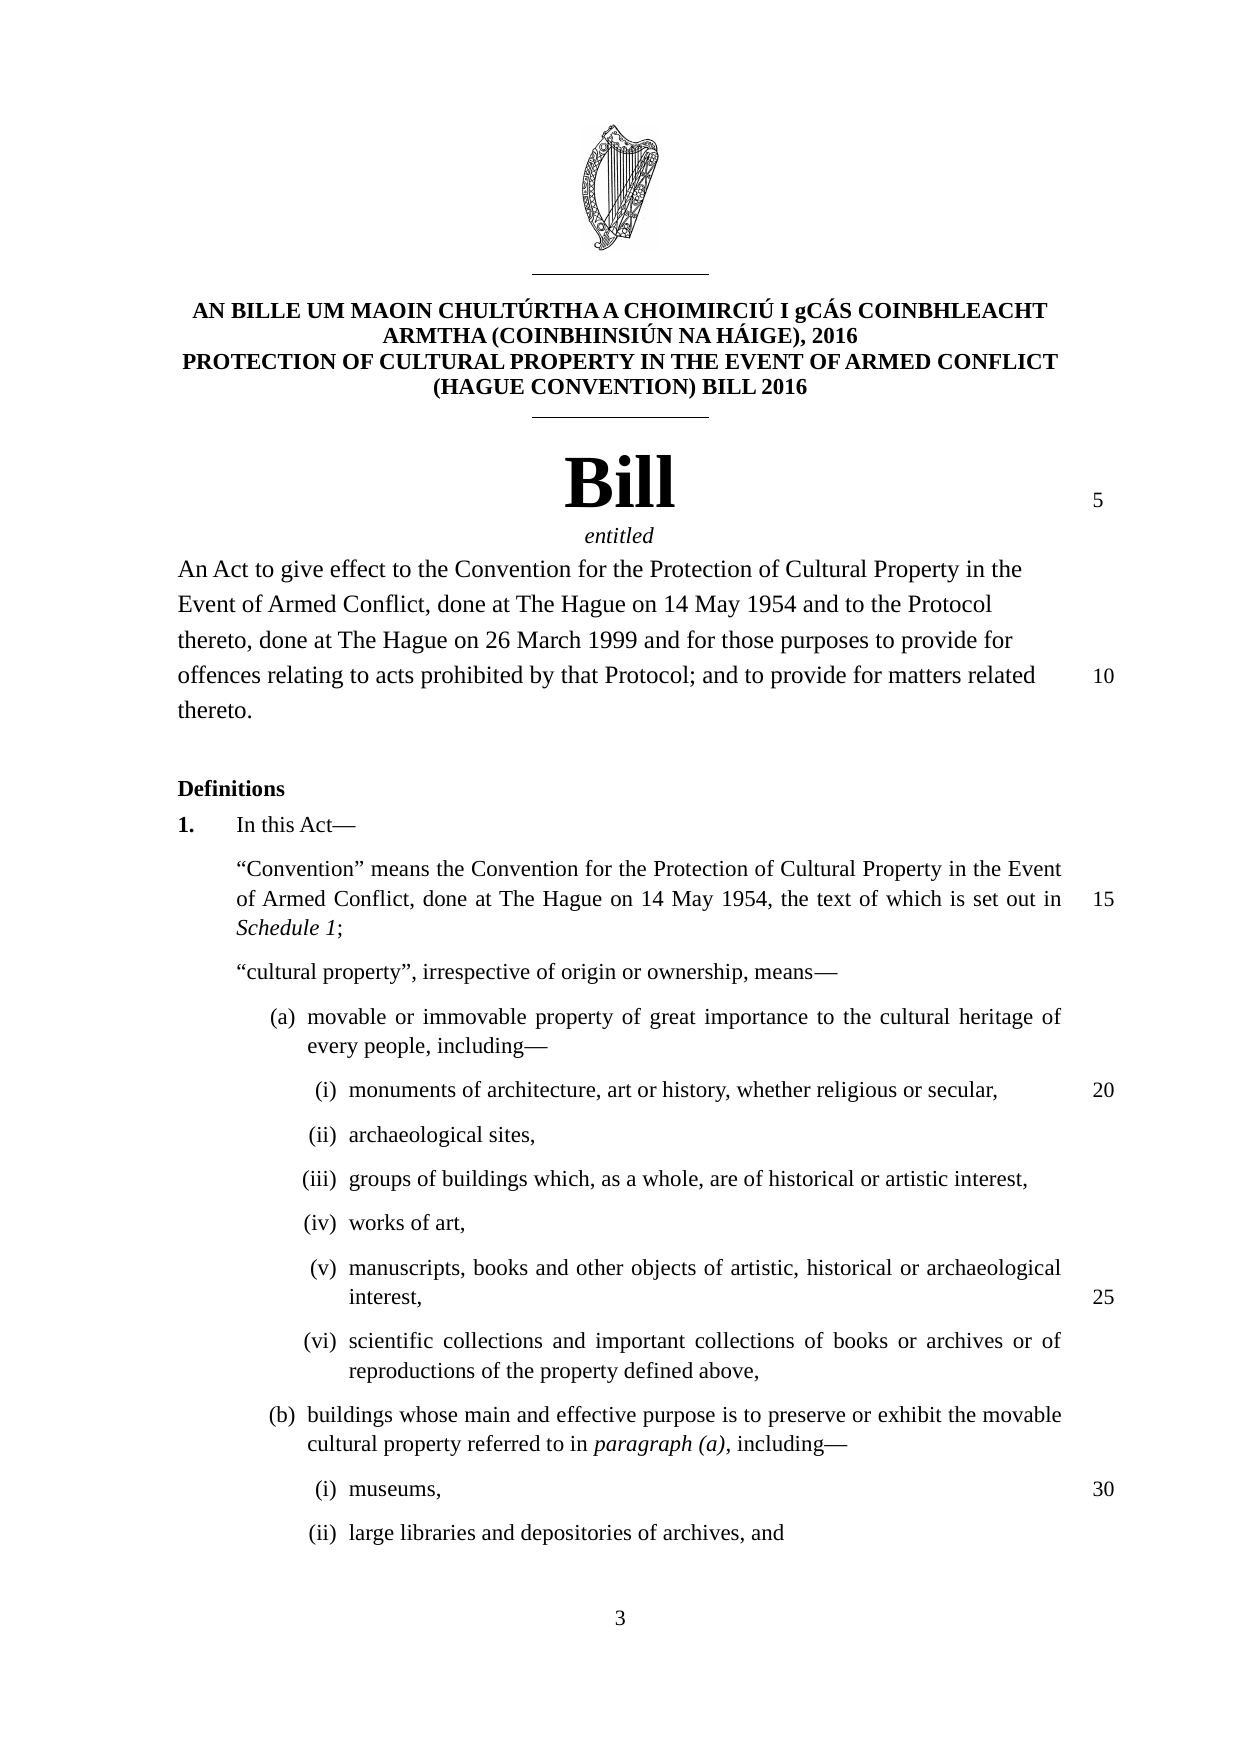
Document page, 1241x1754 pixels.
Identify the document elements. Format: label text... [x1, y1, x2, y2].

text (b) buildings whose main and effective purpose is to preserve or exhibit the movable cultural property referred to in paragraph (a), including⁠— [177, 1399, 1063, 1458]
title entitled [177, 523, 1063, 549]
title Protection of Cultural Property in the event of Armed Conflict (Hague Convention) Bill 2016 [177, 348, 1063, 399]
text Bill [177, 440, 1063, 523]
text (a) movable or immovable property of great importance to the cultural heritage of every people, including⁠— [177, 1001, 1063, 1059]
text (ii) large libraries and depositories of archives, and [177, 1517, 1063, 1546]
text (ii) archaeological sites, [177, 1118, 1063, 1148]
title An Act to give effect to the Convention for the Protection of Cultural Property in the Event of Armed Conflict, done at The Hague on 14 May 1954 and to the Protocol thereto, done at The Hague on 26 March 1999 and for those purposes to provide for offences relating to acts prohibited by that Protocol; and to provide for matters related thereto. [177, 549, 1063, 726]
text 1. In this Act⁠— [177, 809, 1063, 838]
text (iv) works of art, [177, 1207, 1063, 1237]
text (v) manuscripts, books and other objects of artistic, historical or archaeological interest, [177, 1251, 1063, 1310]
text Definitions [177, 773, 1063, 803]
text (vi) scientific collections and important collections of books or archives or of reproductions of the property defined above, [177, 1325, 1063, 1384]
text “cultural property”, irrespective of origin or ownership, means⁠— [177, 956, 1063, 986]
title AN BILLE UM MAOIN CHULTÚRTHA A CHOIMIRCIÚ I gCÁS COINBHLEACHT ARMTHA (COINBHINSIÚN NA HÁIGE), 2016 [177, 297, 1063, 348]
text (iii) groups of buildings which, as a whole, are of historical or artistic interest, [177, 1163, 1063, 1192]
picture [295, 117, 945, 257]
text “Convention” means the Convention for the Protection of Cultural Property in the Event of Armed Conflict, done at The Hague on 14 May 1954, the text of which is set out in Schedule 1; [177, 853, 1063, 941]
text (i) museums, [177, 1473, 1063, 1502]
text (i) monuments of architecture, art or history, whether religious or secular, [177, 1074, 1063, 1104]
